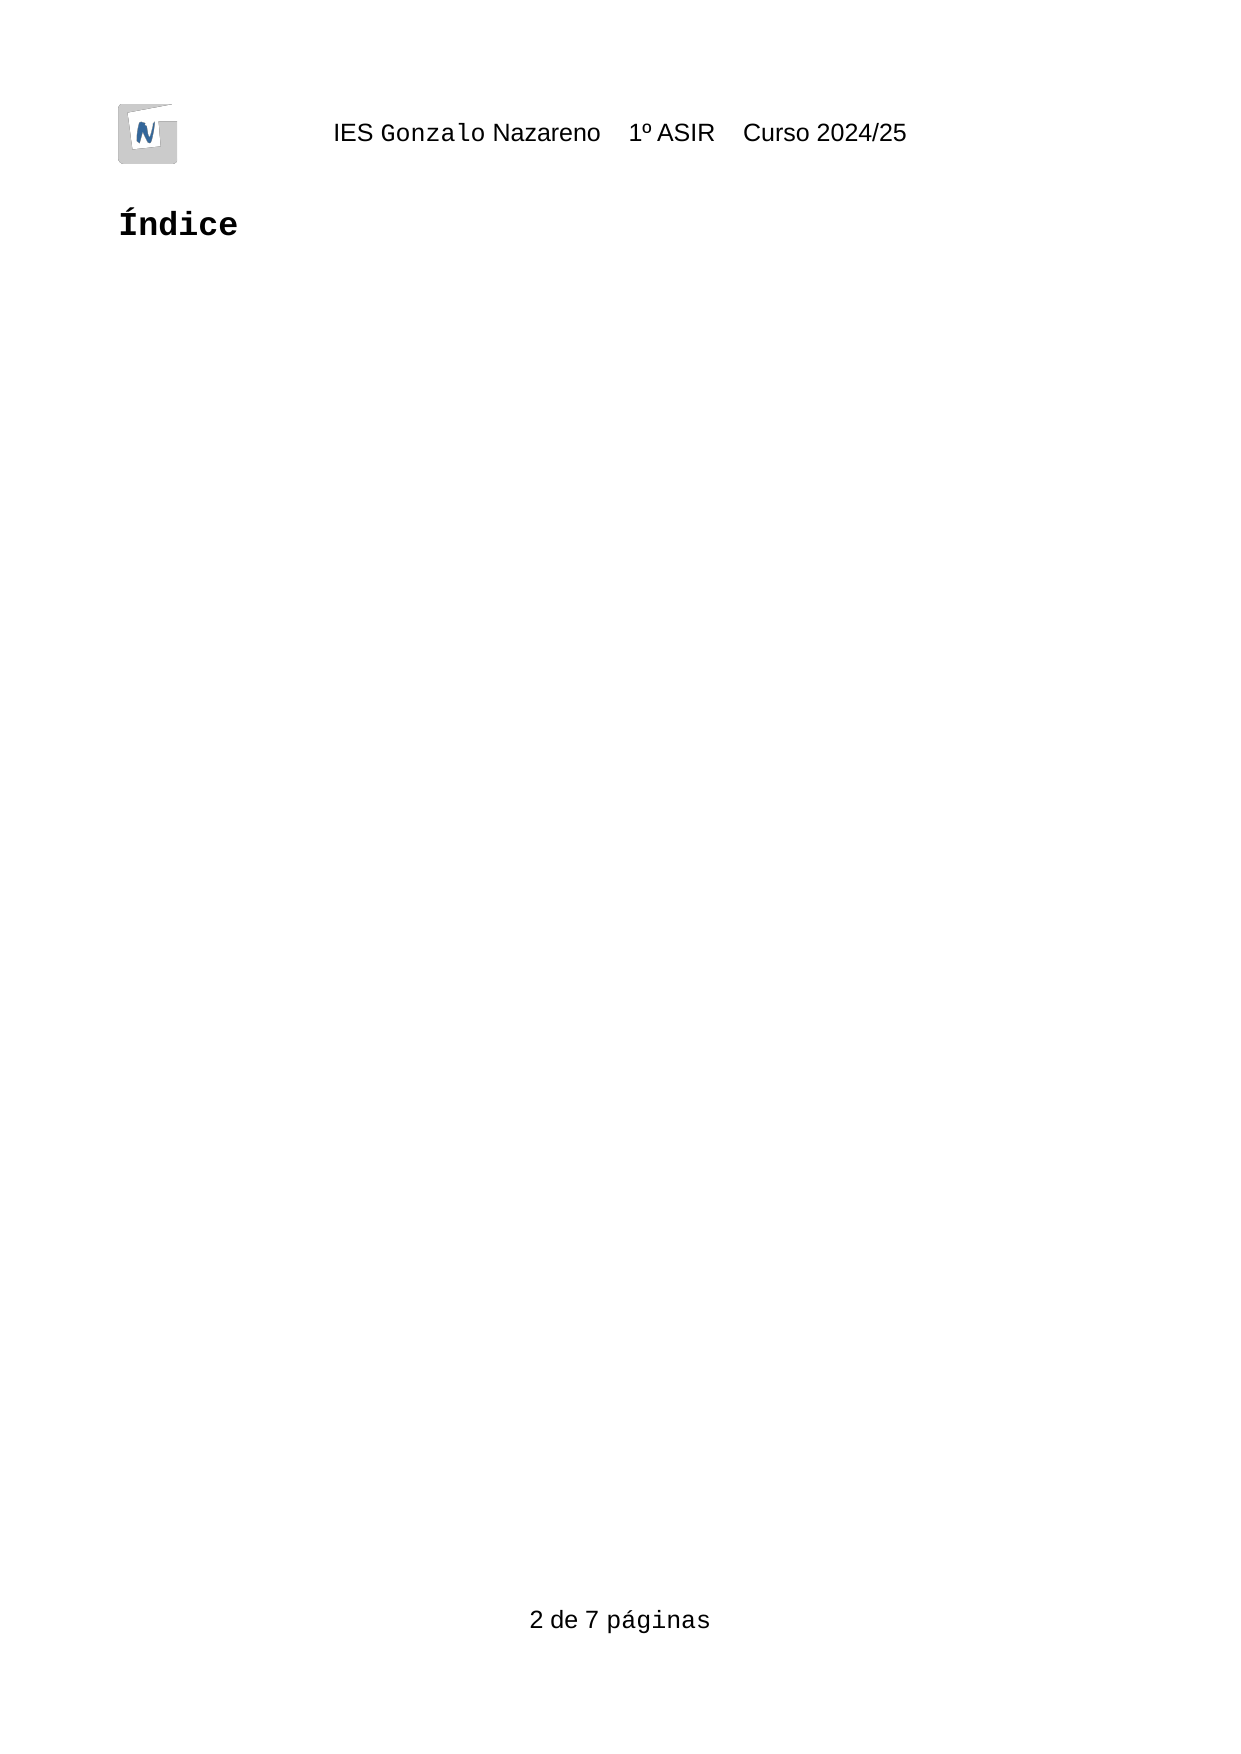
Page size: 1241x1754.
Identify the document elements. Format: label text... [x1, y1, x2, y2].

picture [118, 104, 178, 164]
text Índice [118, 208, 1122, 246]
